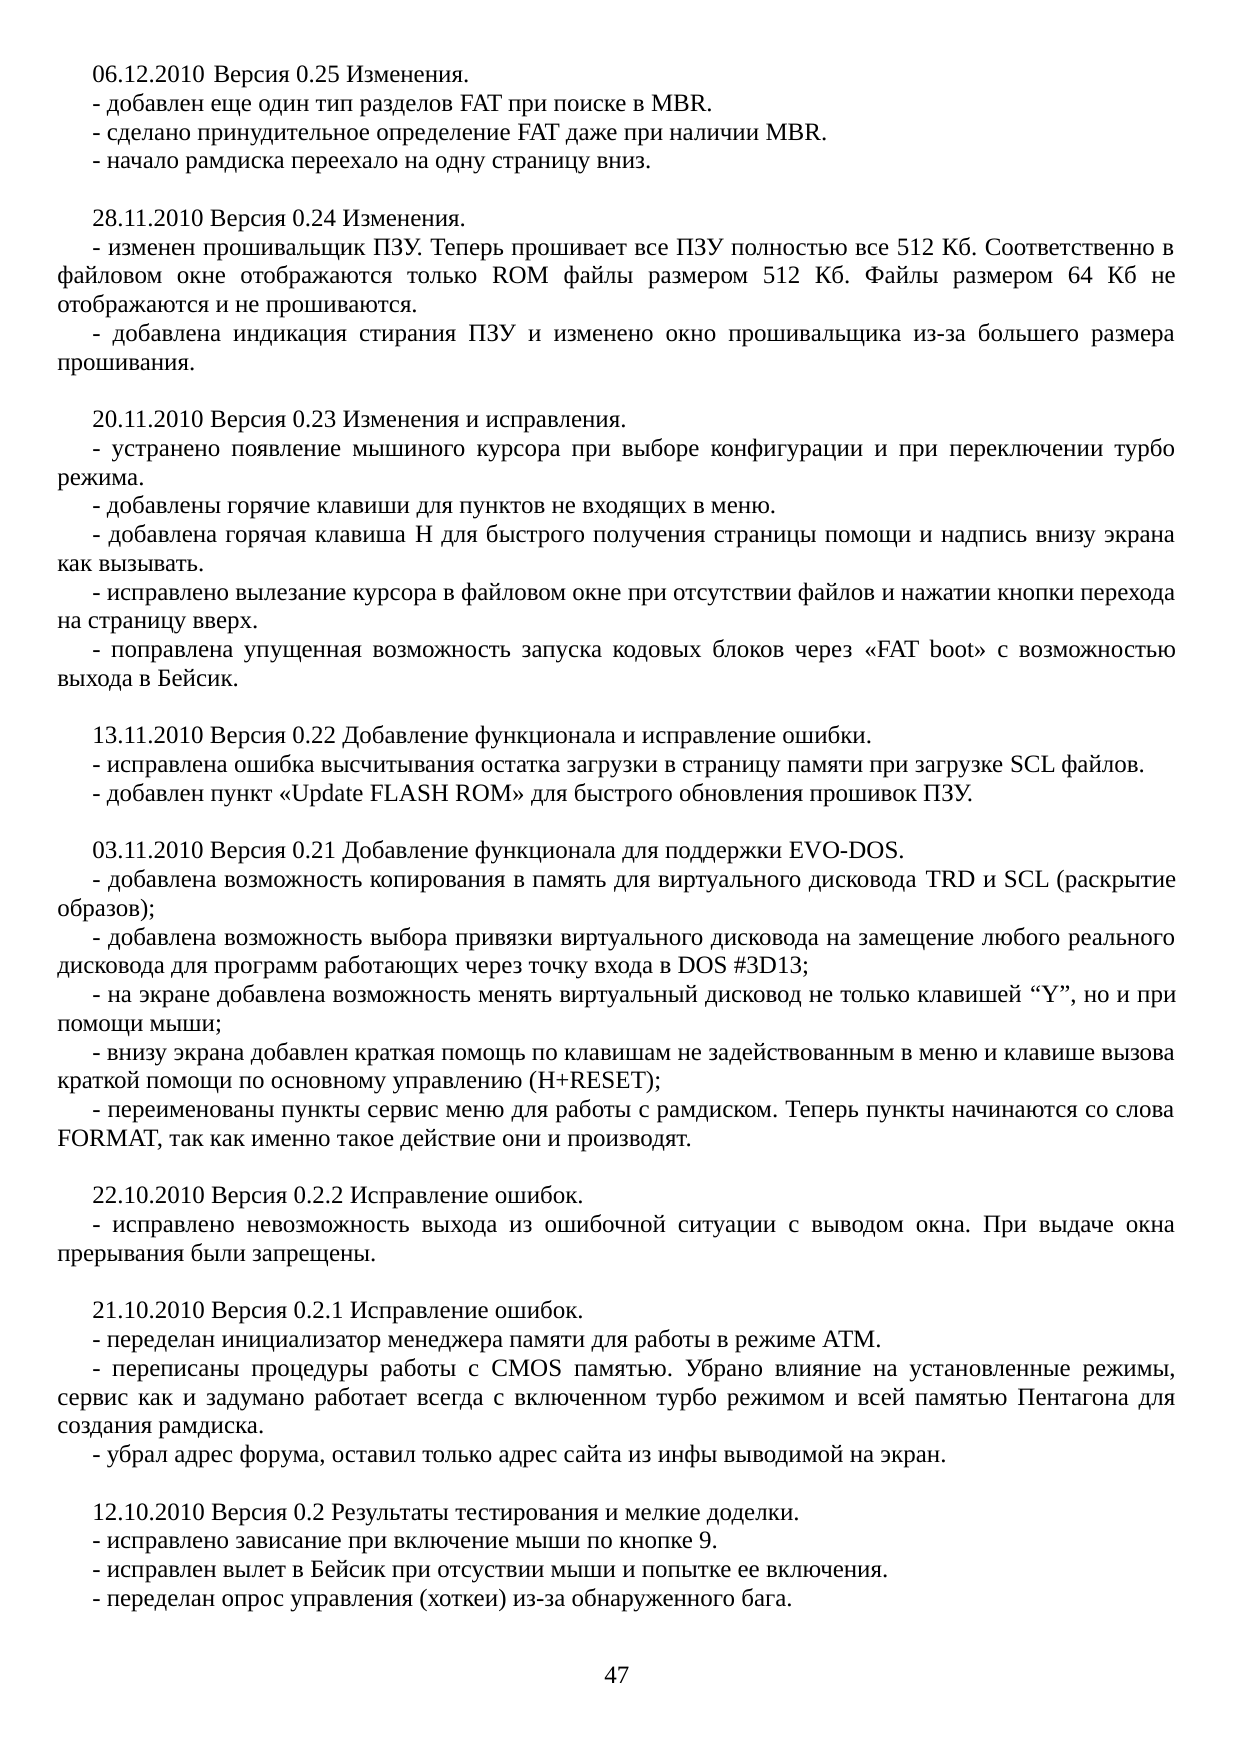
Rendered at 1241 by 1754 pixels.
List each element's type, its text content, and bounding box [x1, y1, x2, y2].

text - убрал адрес форума, оставил только адрес сайта из инфы выводимой на экран. [57, 1439, 1176, 1468]
text - исправлена ошибка высчитывания остатка загрузки в страницу памяти при загрузке SCL файлов. [57, 749, 1176, 778]
text 28.11.2010 Версия 0.24 Изменения. [57, 203, 1176, 232]
text 03.11.2010 Версия 0.21 Добавление функционала для поддержки EVO-DOS. [57, 836, 1176, 864]
text 20.11.2010 Версия 0.23 Изменения и исправления. [57, 404, 1176, 433]
text 22.10.2010 Версия 0.2.2 Исправление ошибок. [57, 1181, 1176, 1209]
text - исправлено невозможность выхода из ошибочной ситуации с выводом окна. При выдаче окна прерывания были запрещены. [57, 1209, 1176, 1267]
text - переделан инициализатор менеджера памяти для работы в режиме АТМ. [57, 1324, 1176, 1353]
text - добавлена возможность выбора привязки виртуального дисковода на замещение любого реального дисковода для программ работающих через точку входа в DOS #3D13; [57, 922, 1176, 979]
text - исправлено зависание при включение мыши по кнопке 9. [57, 1526, 1176, 1554]
text - изменен прошивальщик ПЗУ. Теперь прошивает все ПЗУ полностью все 512 Кб. Соответственно в файловом окне отображаются только ROM файлы размером 512 Кб. Файлы размером 64 Кб не отображаются и не прошиваются. [57, 232, 1176, 318]
text - добавлена возможность копирования в память для виртуального дисковода TRD и SCL (раскрытие образов); [57, 864, 1176, 922]
text - поправлена упущенная возможность запуска кодовых блоков через «FAT boot» с возможностью выхода в Бейсик. [57, 634, 1176, 692]
text - добавлены горячие клавиши для пунктов не входящих в меню. [57, 491, 1176, 519]
text 21.10.2010 Версия 0.2.1 Исправление ошибок. [57, 1296, 1176, 1324]
text 12.10.2010 Версия 0.2 Результаты тестирования и мелкие доделки. [57, 1497, 1176, 1526]
text 13.11.2010 Версия 0.22 Добавление функционала и исправление ошибки. [57, 721, 1176, 749]
text - начало рамдиска переехало на одну страницу вниз. [57, 146, 1176, 174]
text - переименованы пункты сервис меню для работы с рамдиском. Теперь пункты начинаются со слова FORMAT, так как именно такое действие они и производят. [57, 1094, 1176, 1152]
text - добавлена индикация стирания ПЗУ и изменено окно прошивальщика из-за большего размера прошивания. [57, 318, 1176, 376]
text - на экране добавлена возможность менять виртуальный дисковод не только клавишей “Y”, но и при помощи мыши; [57, 979, 1176, 1037]
text 06.12.2010 Версия 0.25 Изменения. [57, 59, 1176, 88]
text - устранено появление мышиного курсора при выборе конфигурации и при переключении турбо режима. [57, 433, 1176, 491]
text - внизу экрана добавлен краткая помощь по клавишам не задействованным в меню и клавише вызова краткой помощи по основному управлению (H+RESET); [57, 1037, 1176, 1094]
text - переписаны процедуры работы с CMOS памятью. Убрано влияние на установленные режимы, сервис как и задумано работает всегда с включенном турбо режимом и всей памятью Пентагона для создания рамдиска. [57, 1353, 1176, 1439]
text - сделано принудительное определение FAT даже при наличии MBR. [57, 117, 1176, 146]
text - исправлено вылезание курсора в файловом окне при отсутствии файлов и нажатии кнопки перехода на страницу вверх. [57, 577, 1176, 634]
text - исправлен вылет в Бейсик при отсуствии мыши и попытке ее включения. [57, 1554, 1176, 1583]
text - добавлена горячая клавиша H для быстрого получения страницы помощи и надпись внизу экрана как вызывать. [57, 519, 1176, 577]
text - добавлен пункт «Update FLASH ROM» для быстрого обновления прошивок ПЗУ. [57, 778, 1176, 807]
text - добавлен еще один тип разделов FAT при поиске в MBR. [57, 88, 1176, 117]
text - переделан опрос управления (хоткеи) из-за обнаруженного бага. [57, 1583, 1176, 1612]
